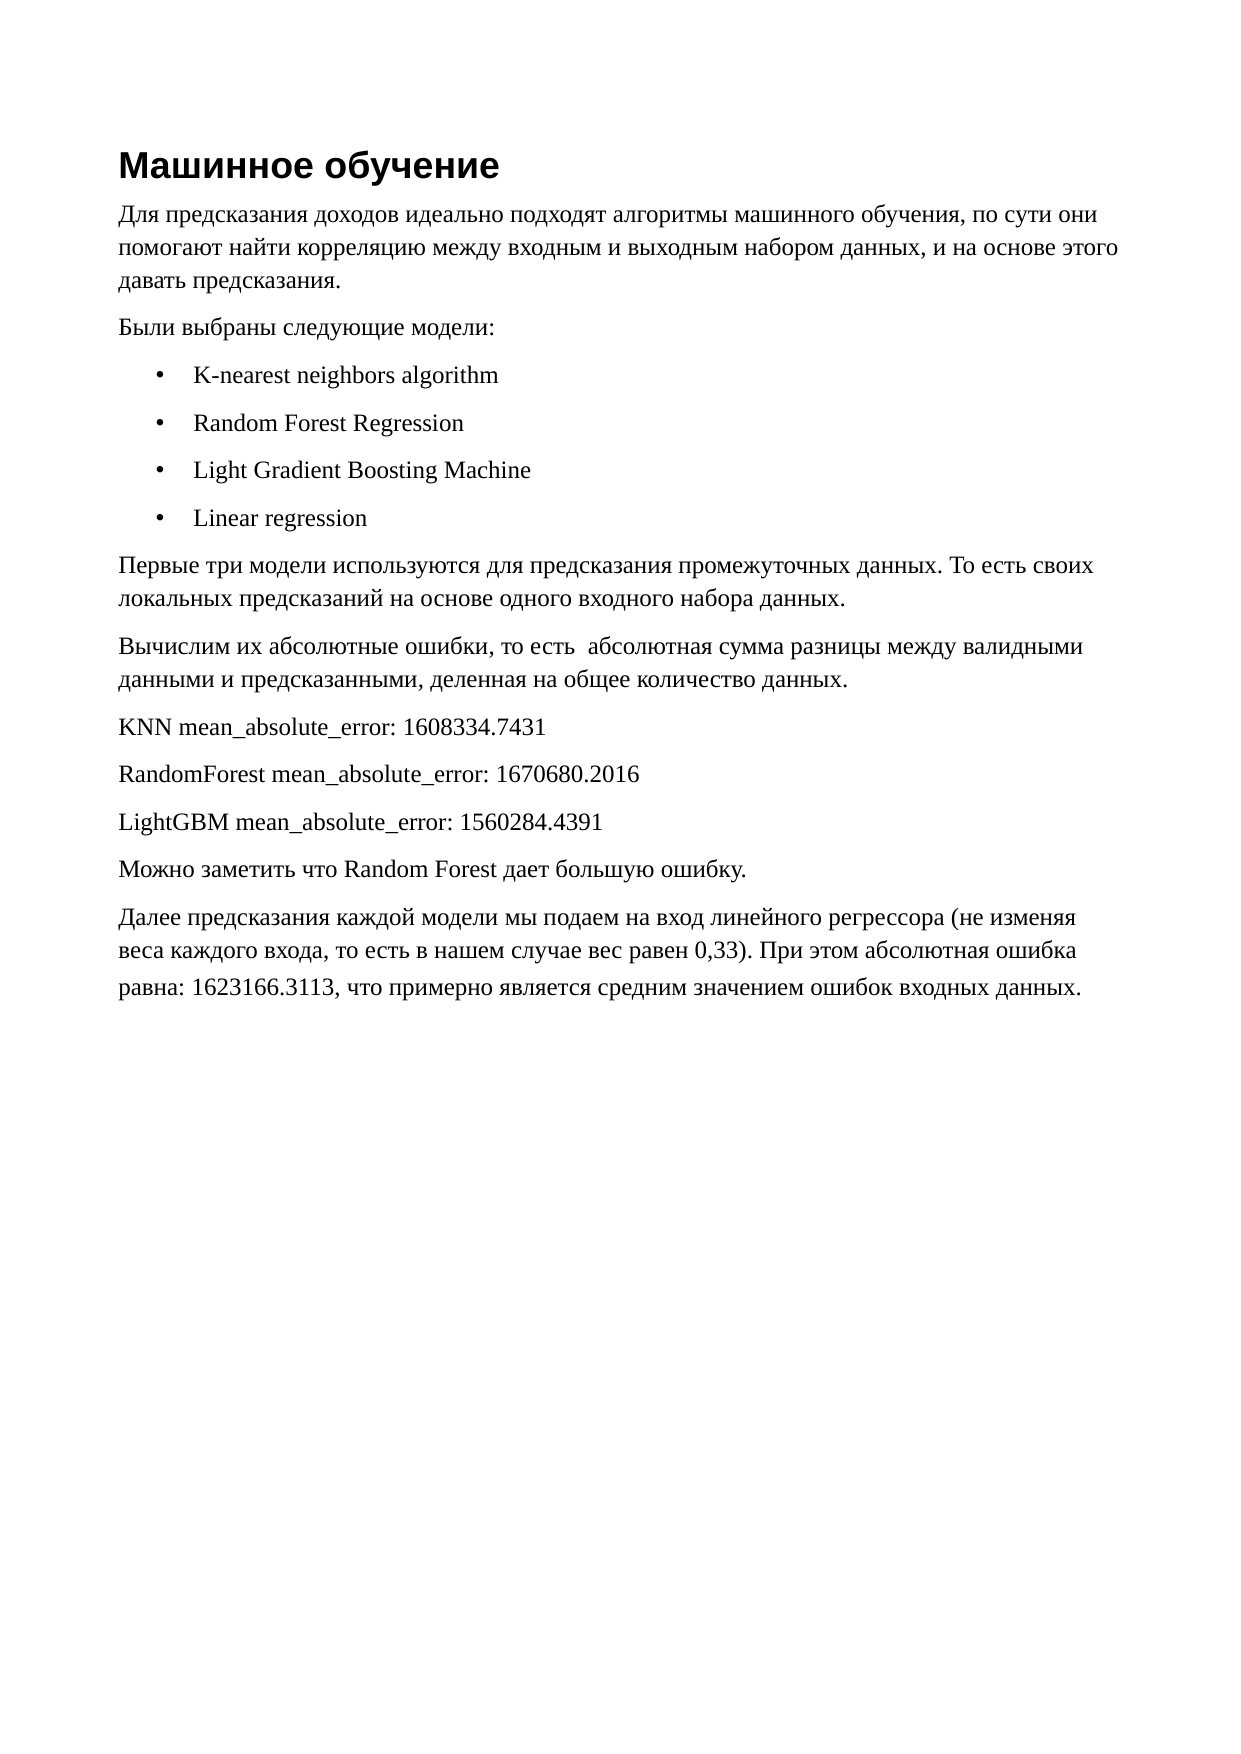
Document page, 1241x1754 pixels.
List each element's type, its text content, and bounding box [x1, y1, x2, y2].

text Вычислим их абсолютные ошибки, то есть абсолютная сумма разницы между валидными данными и предсказанными, деленная на общее количество данных. [118, 631, 1122, 693]
text RandomForest mean_absolute_error: 1670680.2016 [118, 759, 1122, 788]
list Light Gradient Boosting Machine [156, 455, 1122, 484]
text Первые три модели используются для предсказания промежуточных данных. То есть своих локальных предсказаний на основе одного входного набора данных. [118, 550, 1122, 612]
text Были выбраны следующие модели: [118, 312, 1122, 341]
text Далее предсказания каждой модели мы подаем на вход линейного регрессора (не изменяя веса каждого входа, то есть в нашем случае вес равен 0,33). При этом абсолютная ошибка равна: 1623166.3113, что примерно является средним значением ошибок входных данных. [118, 902, 1122, 1003]
text KNN mean_absolute_error: 1608334.7431 [118, 712, 1122, 740]
text LightGBM mean_absolute_error: 1560284.4391 [118, 807, 1122, 836]
list K-nearest neighbors algorithm [156, 360, 1122, 389]
text Для предсказания доходов идеально подходят алгоритмы машинного обучения, по сути они помогают найти корреляцию между входным и выходным набором данных, и на основе этого давать предсказания. [118, 199, 1122, 293]
text Можно заметить что Random Forest дает большую ошибку. [118, 854, 1122, 883]
subtitle Машинное обучение [118, 143, 1122, 186]
list Linear regression [156, 503, 1122, 532]
list Random Forest Regression [156, 408, 1122, 436]
